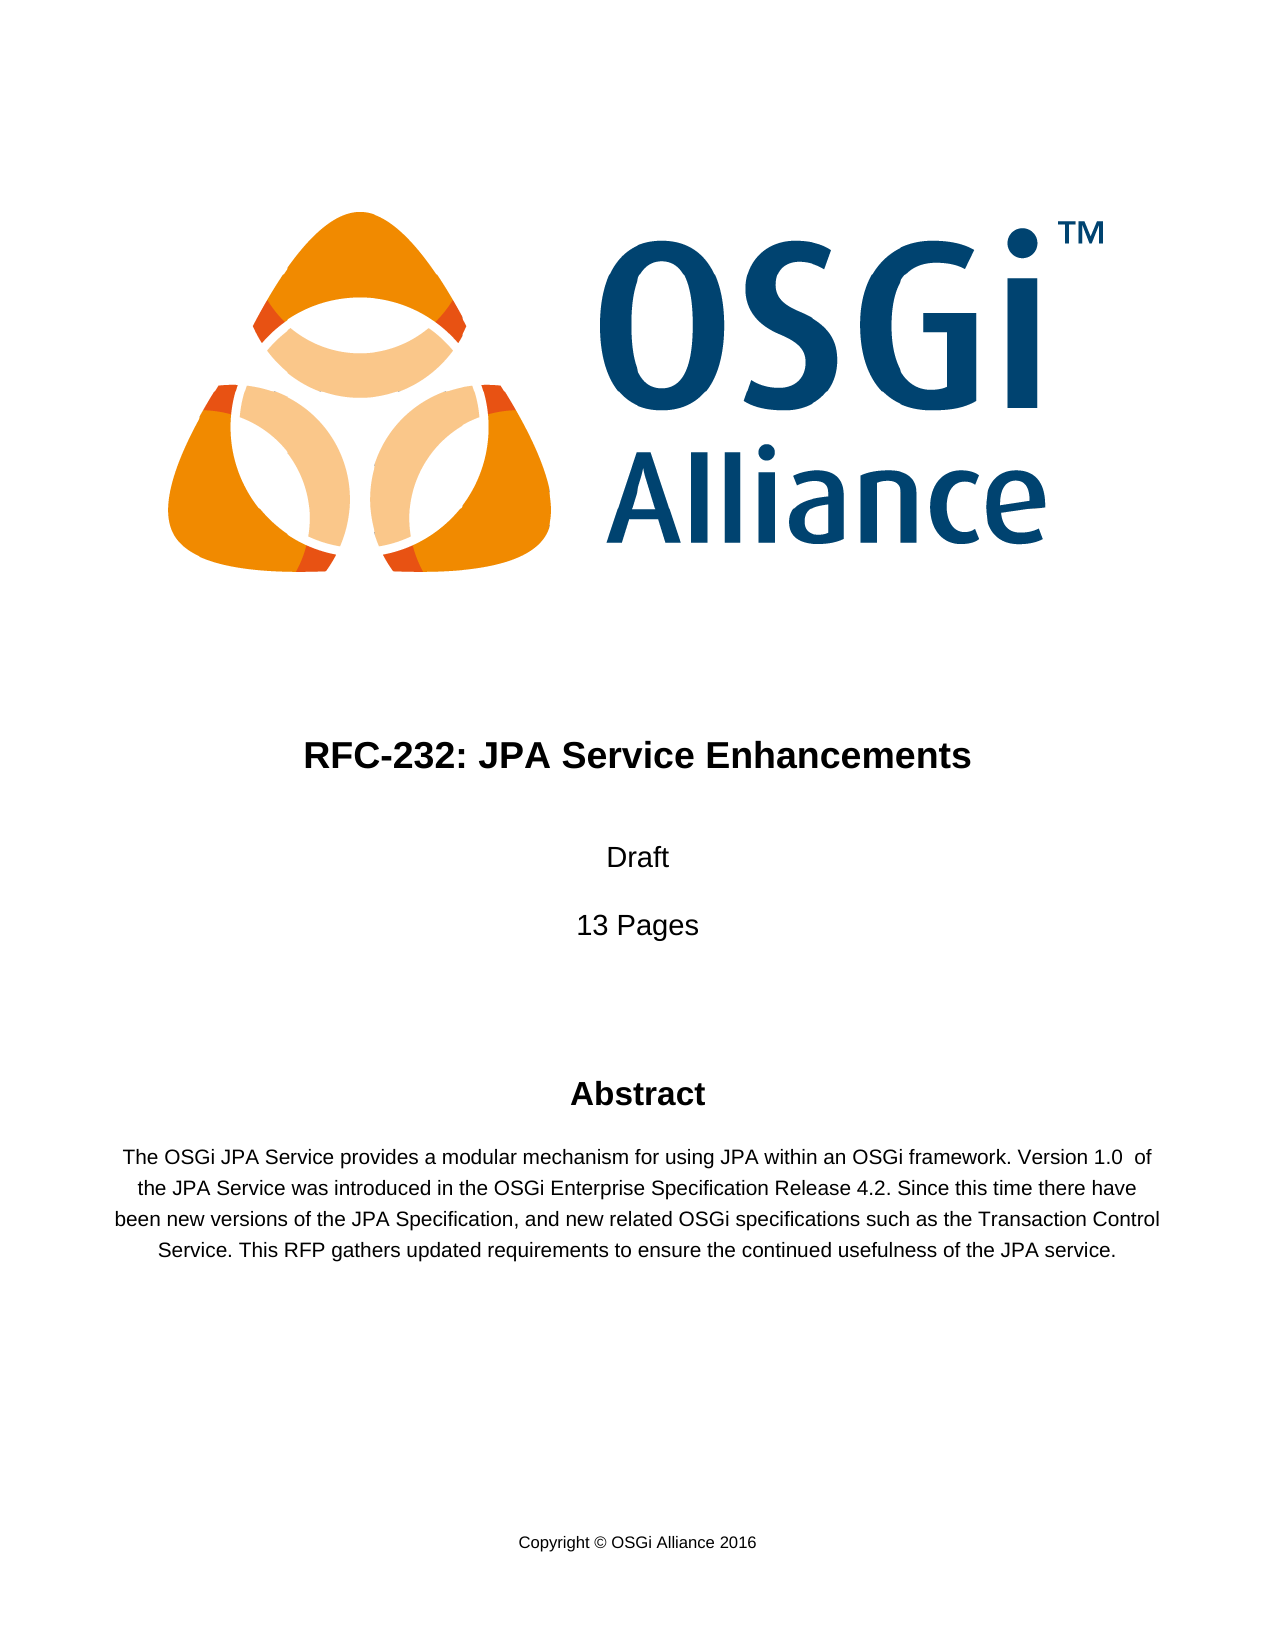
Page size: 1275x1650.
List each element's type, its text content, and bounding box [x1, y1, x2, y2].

picture [112, 158, 1163, 626]
title Draft 13 Pages [112, 841, 1162, 941]
text Abstract [112, 1074, 1162, 1112]
title RFC-232: JPA Service Enhancements [112, 733, 1162, 776]
text The OSGi JPA Service provides a modular mechanism for using JPA within an OSGi framework. Version 1.0 of the JPA Service was introduced in the OSGi Enterprise Specification Release 4.2. Since this time there have been new versions of the JPA Specification, and new related OSGi specifications such as the Transaction Control Service. This RFP gathers updated requirements to ensure the continued usefulness of the JPA service. [112, 1137, 1162, 1262]
